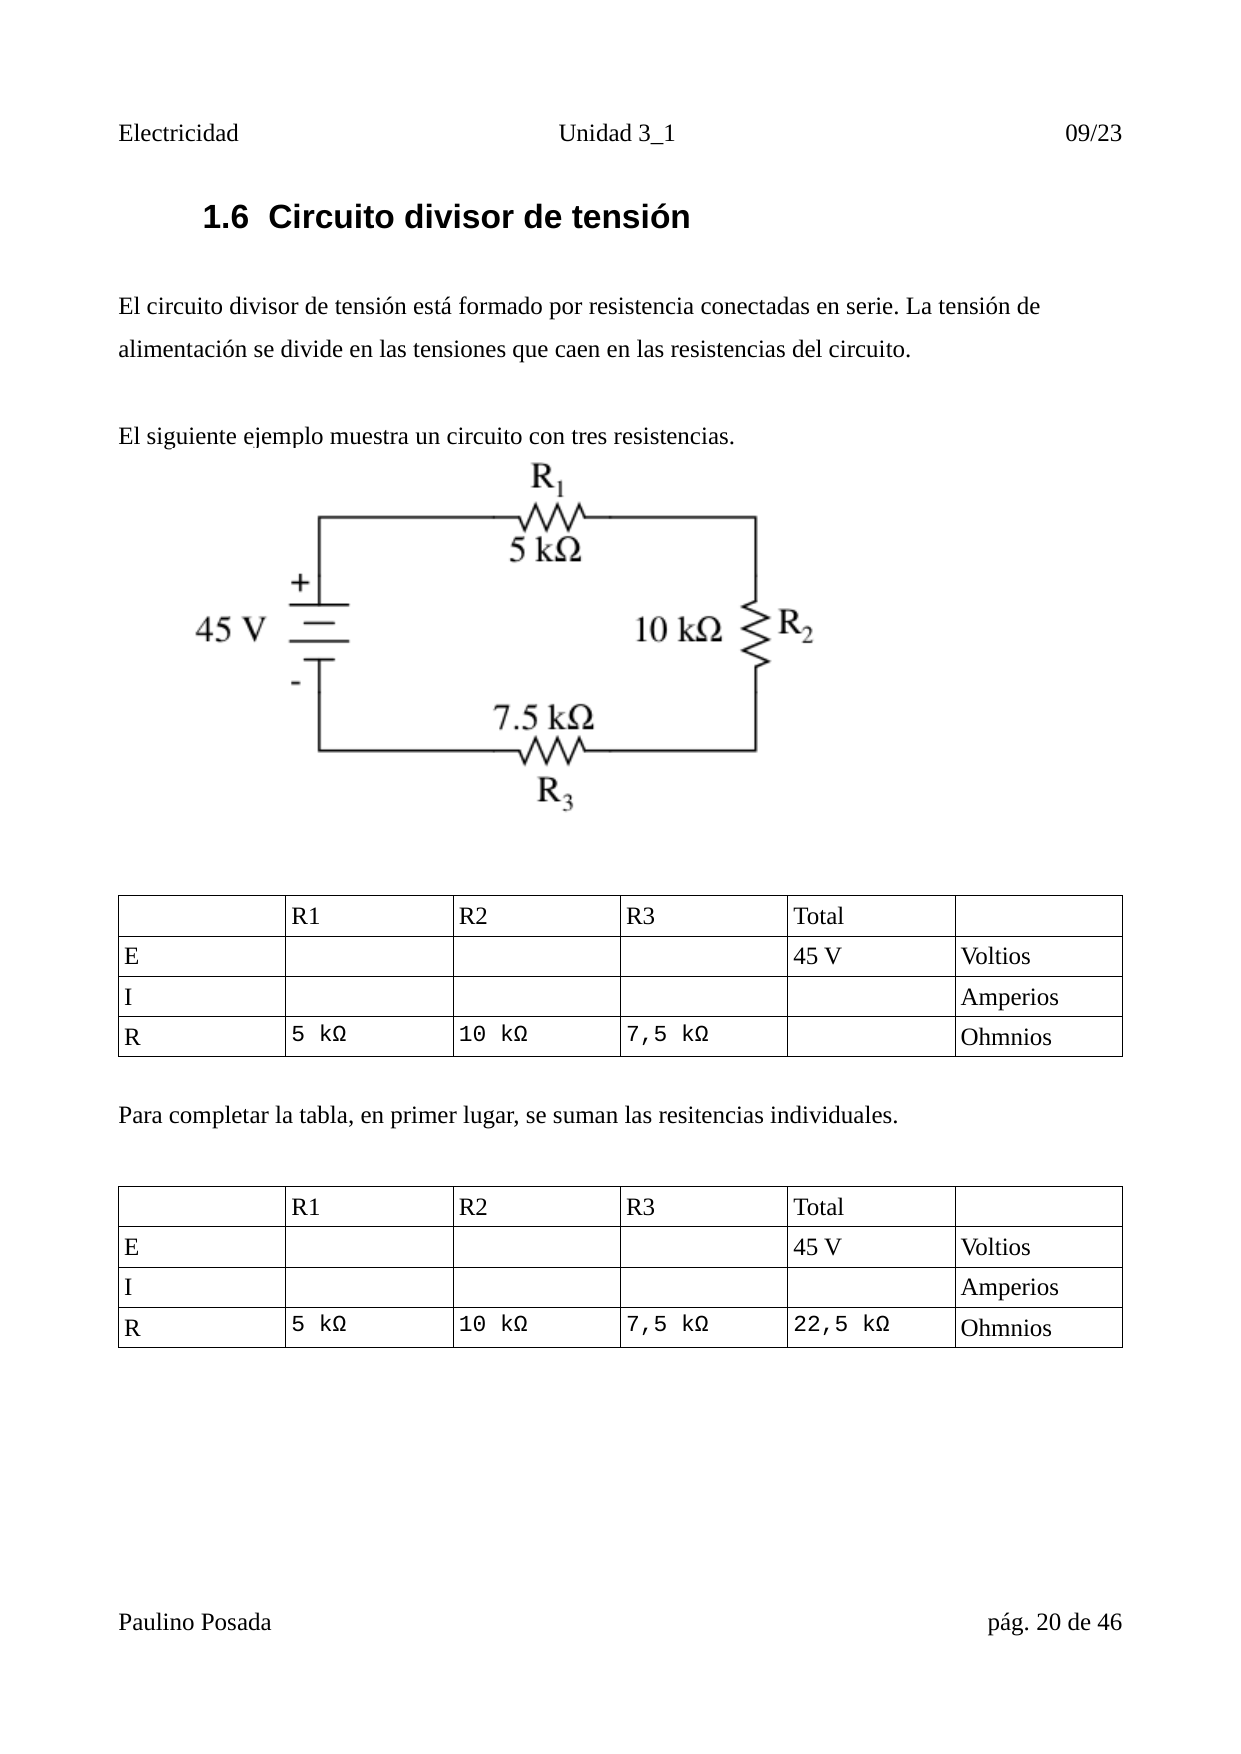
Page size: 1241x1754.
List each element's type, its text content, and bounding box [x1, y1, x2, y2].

subtitle Circuito divisor de tensión [193, 197, 1122, 236]
table_cell Ohmnios [956, 1017, 1122, 1056]
table_cell R [119, 1308, 285, 1347]
table_cell R [119, 1017, 285, 1056]
text El circuito divisor de tensión está formado por resistencia conectadas en serie. La tensión de alimentación se divide en las tensiones que caen en las resistencias del circuito. [118, 291, 1122, 363]
table_cell 22,5 kΩ [788, 1308, 955, 1347]
table_cell Voltios [956, 1227, 1122, 1267]
table_header [956, 896, 1122, 936]
text El siguiente ejemplo muestra un circuito con tres resistencias. [118, 421, 1122, 449]
table_header [956, 1187, 1122, 1226]
table_cell 5 kΩ [286, 1308, 453, 1347]
table_cell I [119, 977, 285, 1016]
table_cell [286, 1227, 453, 1267]
table_cell [286, 1268, 453, 1307]
table_cell [454, 977, 620, 1016]
table_cell 10 kΩ [454, 1017, 620, 1056]
table_cell [286, 977, 453, 1016]
table_cell I [119, 1268, 285, 1307]
table_cell E [119, 937, 285, 976]
picture [171, 448, 833, 833]
text Para completar la tabla, en primer lugar, se suman las resitencias individuales. [118, 1100, 1122, 1128]
table_header R2 [454, 1187, 620, 1226]
table_cell E [119, 1227, 285, 1267]
table_cell 10 kΩ [454, 1308, 620, 1347]
table_cell [621, 937, 787, 976]
table_header R1 [286, 896, 453, 936]
table_cell [454, 1268, 620, 1307]
table_cell [621, 1268, 787, 1307]
table_cell [286, 937, 453, 976]
table_header [119, 1187, 285, 1226]
table_header R2 [454, 896, 620, 936]
table_header Total [788, 896, 955, 936]
table_cell [788, 1017, 955, 1056]
table_cell Amperios [956, 977, 1122, 1016]
table_cell [454, 937, 620, 976]
table_cell Ohmnios [956, 1308, 1122, 1347]
table_cell 45 V [788, 1227, 955, 1267]
table_cell 7,5 kΩ [621, 1017, 787, 1056]
table_header R3 [621, 1187, 787, 1226]
table_cell Voltios [956, 937, 1122, 976]
table_header Total [788, 1187, 955, 1226]
table_cell [621, 977, 787, 1016]
table_cell Amperios [956, 1268, 1122, 1307]
table_header R1 [286, 1187, 453, 1226]
table_cell 7,5 kΩ [621, 1308, 787, 1347]
table_cell [788, 977, 955, 1016]
table_cell [788, 1268, 955, 1307]
table_header R3 [621, 896, 787, 936]
table_cell [454, 1227, 620, 1267]
table_header [119, 896, 285, 936]
table_cell [621, 1227, 787, 1267]
table_cell 45 V [788, 937, 955, 976]
table_cell 5 kΩ [286, 1017, 453, 1056]
